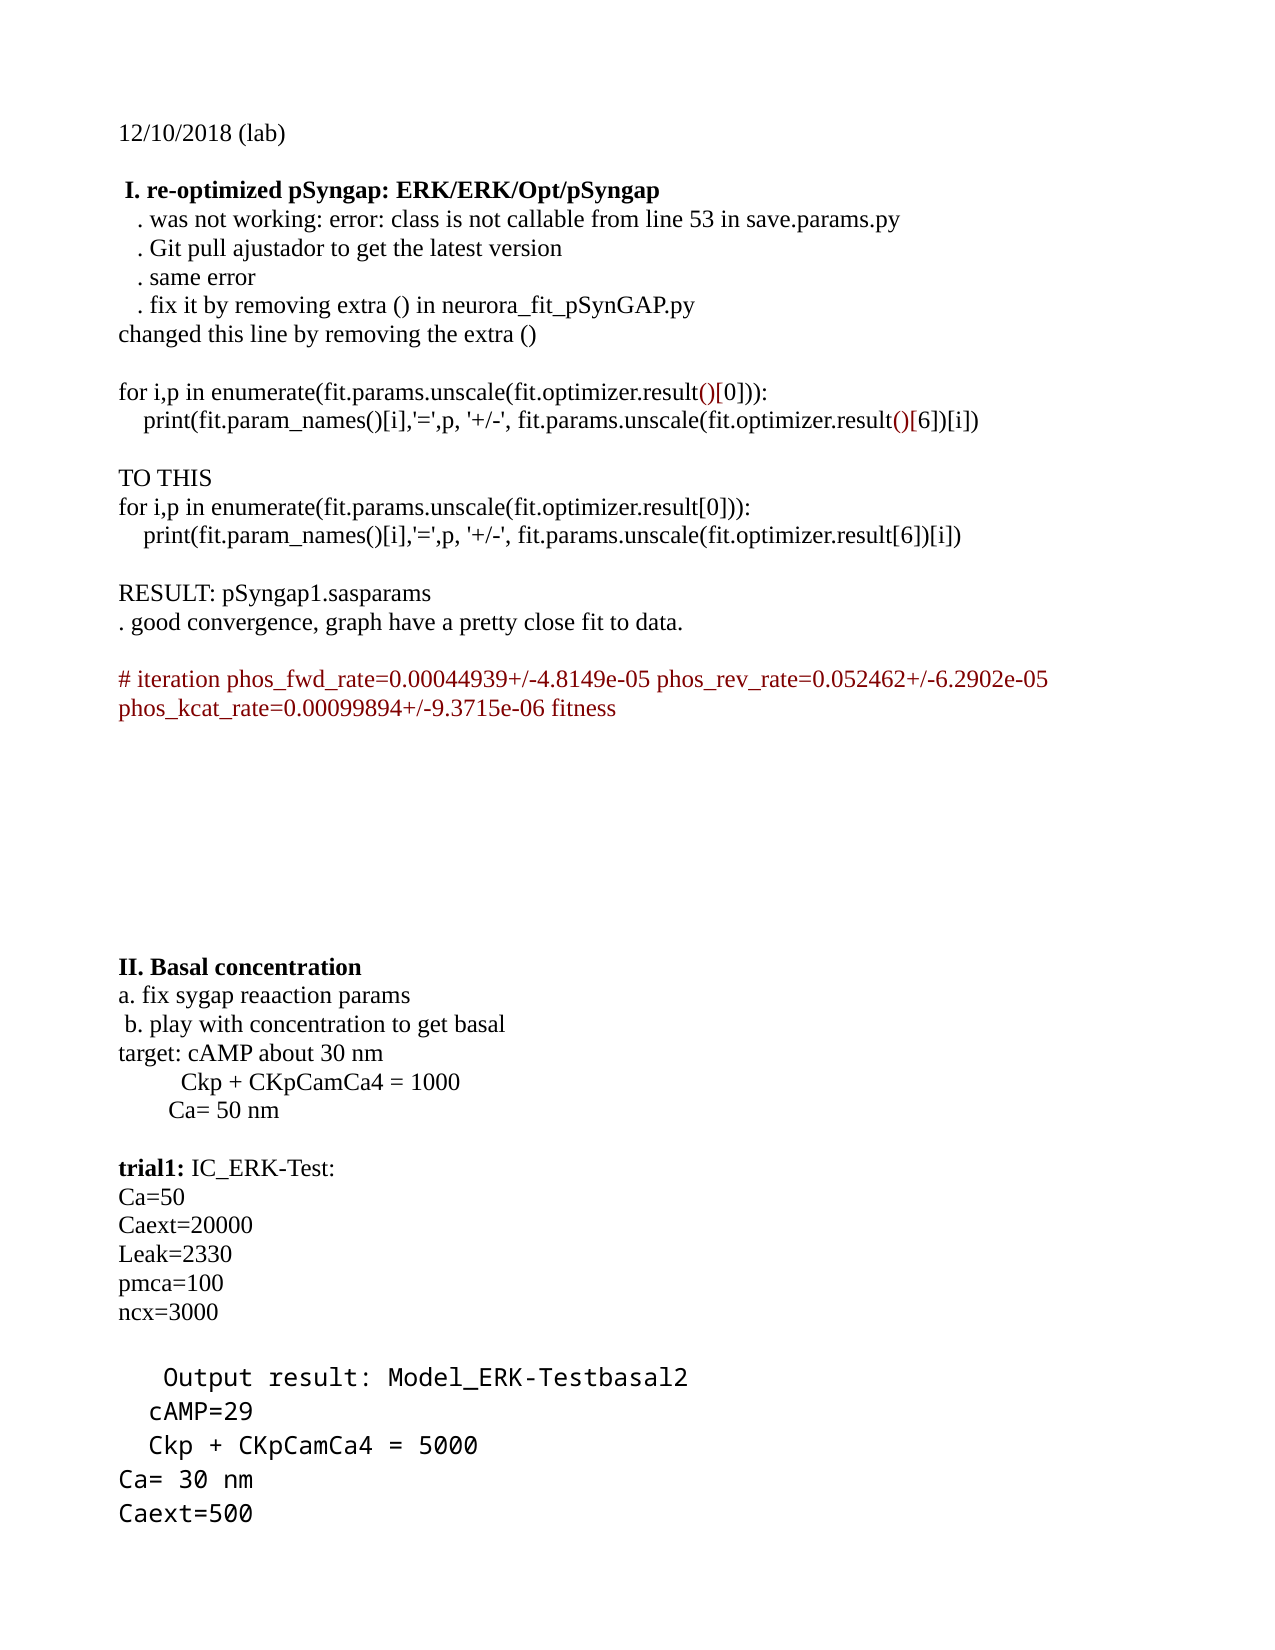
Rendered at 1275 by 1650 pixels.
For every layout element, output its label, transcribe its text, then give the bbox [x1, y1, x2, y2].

text pmca=100 [118, 1268, 1157, 1297]
text I. re-optimized pSyngap: ERK/ERK/Opt/pSyngap [118, 176, 1157, 204]
text Ckp + CKpCamCa4 = 1000 [118, 1067, 1157, 1096]
text Output result: Model_ERK-Testbasal2 [118, 1360, 1157, 1394]
text 12/10/2018 (lab) [118, 118, 1157, 147]
text trial1: IC_ERK-Test: [118, 1153, 1157, 1182]
text . same error [118, 262, 1157, 291]
text for i,p in enumerate(fit.params.unscale(fit.optimizer.result()[0])): [118, 377, 1157, 406]
text . Git pull ajustador to get the latest version [118, 233, 1157, 262]
text print(fit.param_names()[i],'=',p, '+/-', fit.params.unscale(fit.optimizer.result()[6])[i]) [118, 406, 1157, 434]
text ncx=3000 [118, 1297, 1157, 1326]
text changed this line by removing the extra () [118, 319, 1157, 348]
text for i,p in enumerate(fit.params.unscale(fit.optimizer.result[0])): [118, 492, 1157, 521]
text Ca= 50 nm [118, 1096, 1157, 1124]
text Caext=500 [118, 1496, 1157, 1530]
text TO THIS [118, 463, 1157, 492]
text . good convergence, graph have a pretty close fit to data. [118, 607, 1157, 636]
text print(fit.param_names()[i],'=',p, '+/-', fit.params.unscale(fit.optimizer.result[6])[i]) [118, 521, 1157, 549]
text . was not working: error: class is not callable from line 53 in save.params.py [118, 204, 1157, 233]
text target: cAMP about 30 nm [118, 1038, 1157, 1067]
text Leak=2330 [118, 1239, 1157, 1268]
text . fix it by removing extra () in neurora_fit_pSynGAP.py [118, 291, 1157, 319]
text Ca= 30 nm [118, 1462, 1157, 1496]
text Caext=20000 [118, 1211, 1157, 1239]
text Ckp + CKpCamCa4 = 5000 [118, 1428, 1157, 1462]
text Ca=50 [118, 1182, 1157, 1211]
text cAMP=29 [118, 1394, 1157, 1428]
text RESULT: pSyngap1.sasparams [118, 578, 1157, 607]
text a. fix sygap reaaction params [118, 981, 1157, 1009]
text II. Basal concentration [118, 952, 1157, 981]
text b. play with concentration to get basal [118, 1009, 1157, 1038]
text # iteration phos_fwd_rate=0.00044939+/-4.8149e-05 phos_rev_rate=0.052462+/-6.2902e-05 phos_kcat_rate=0.00099894+/-9.3715e-06 fitness [118, 664, 1157, 722]
